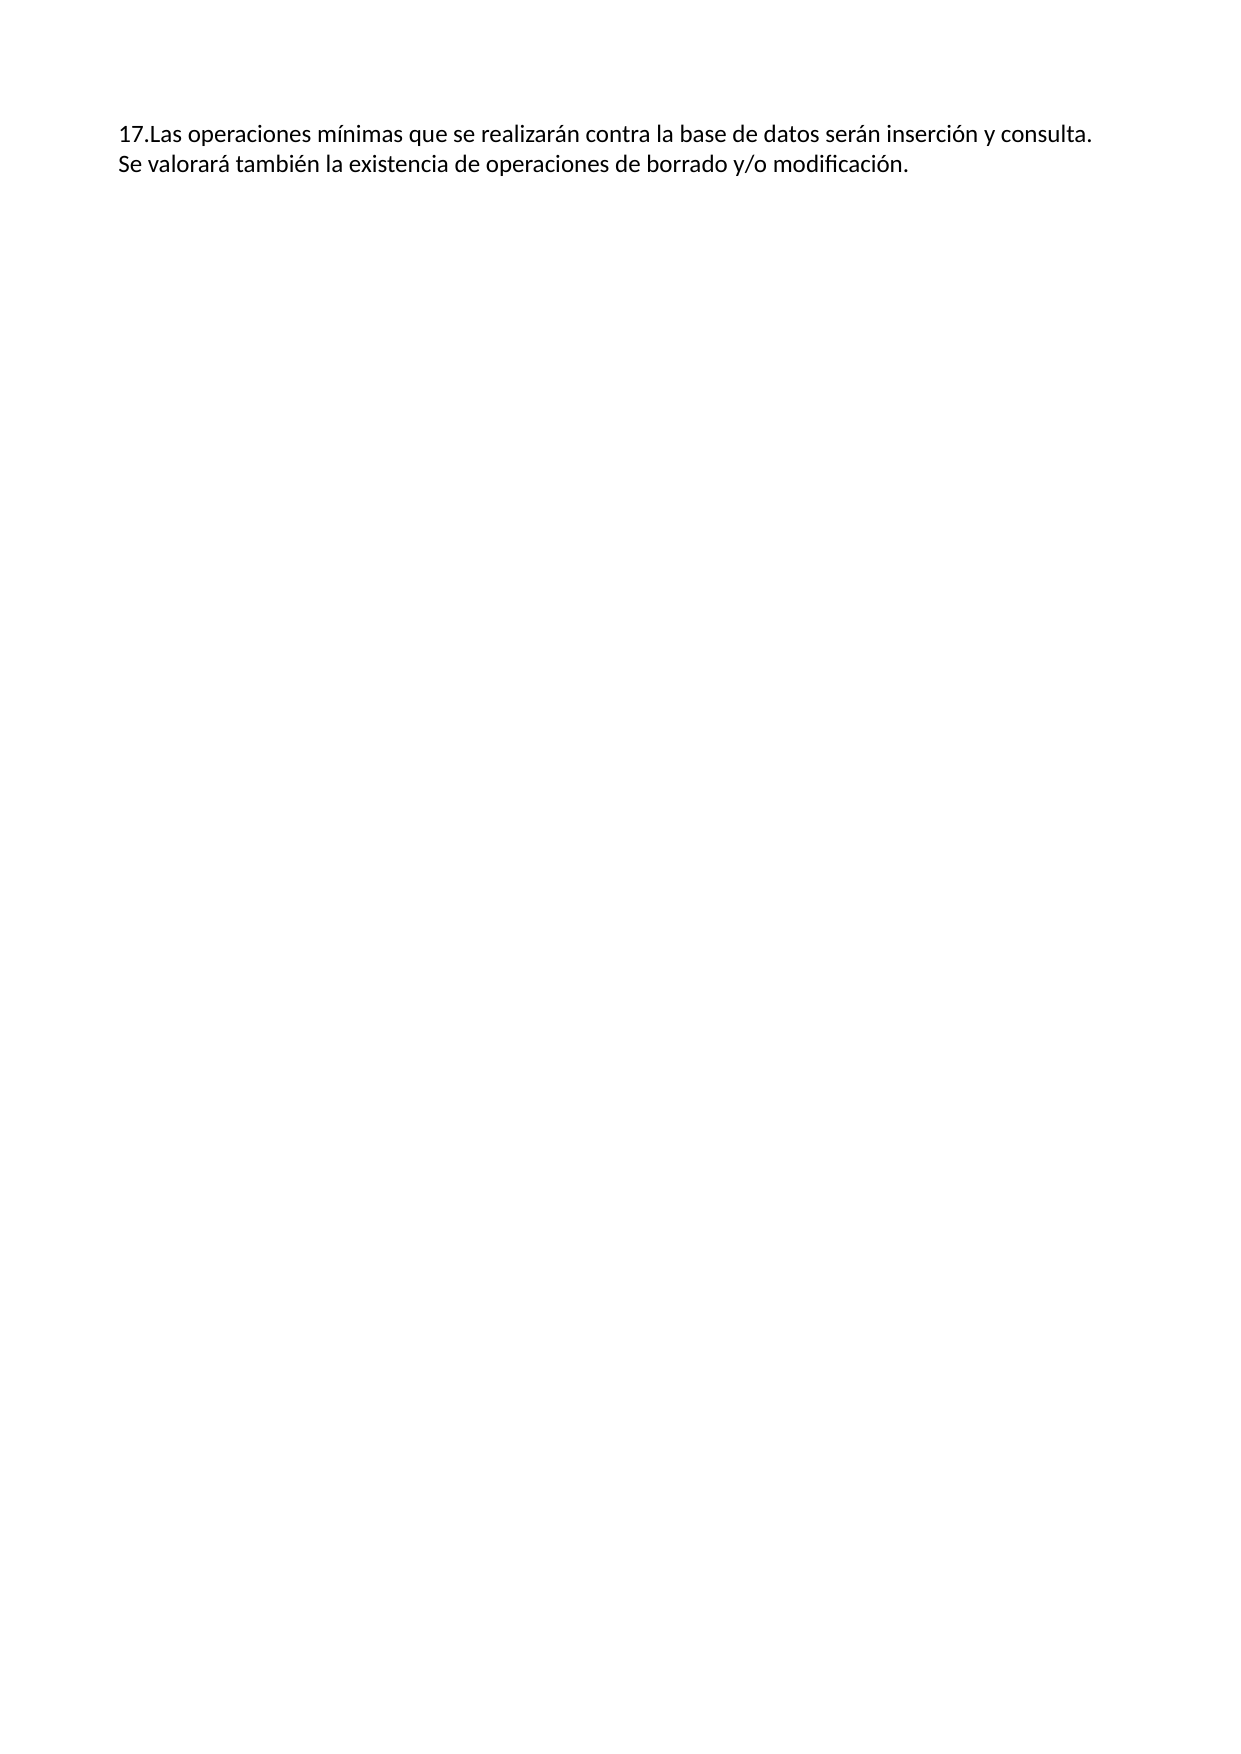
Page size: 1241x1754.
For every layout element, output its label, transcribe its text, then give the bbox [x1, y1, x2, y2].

text 17.Las operaciones mínimas que se realizarán contra la base de datos serán inserción y consulta. Se valorará también la existencia de operaciones de borrado y/o modificación. [118, 118, 1122, 179]
